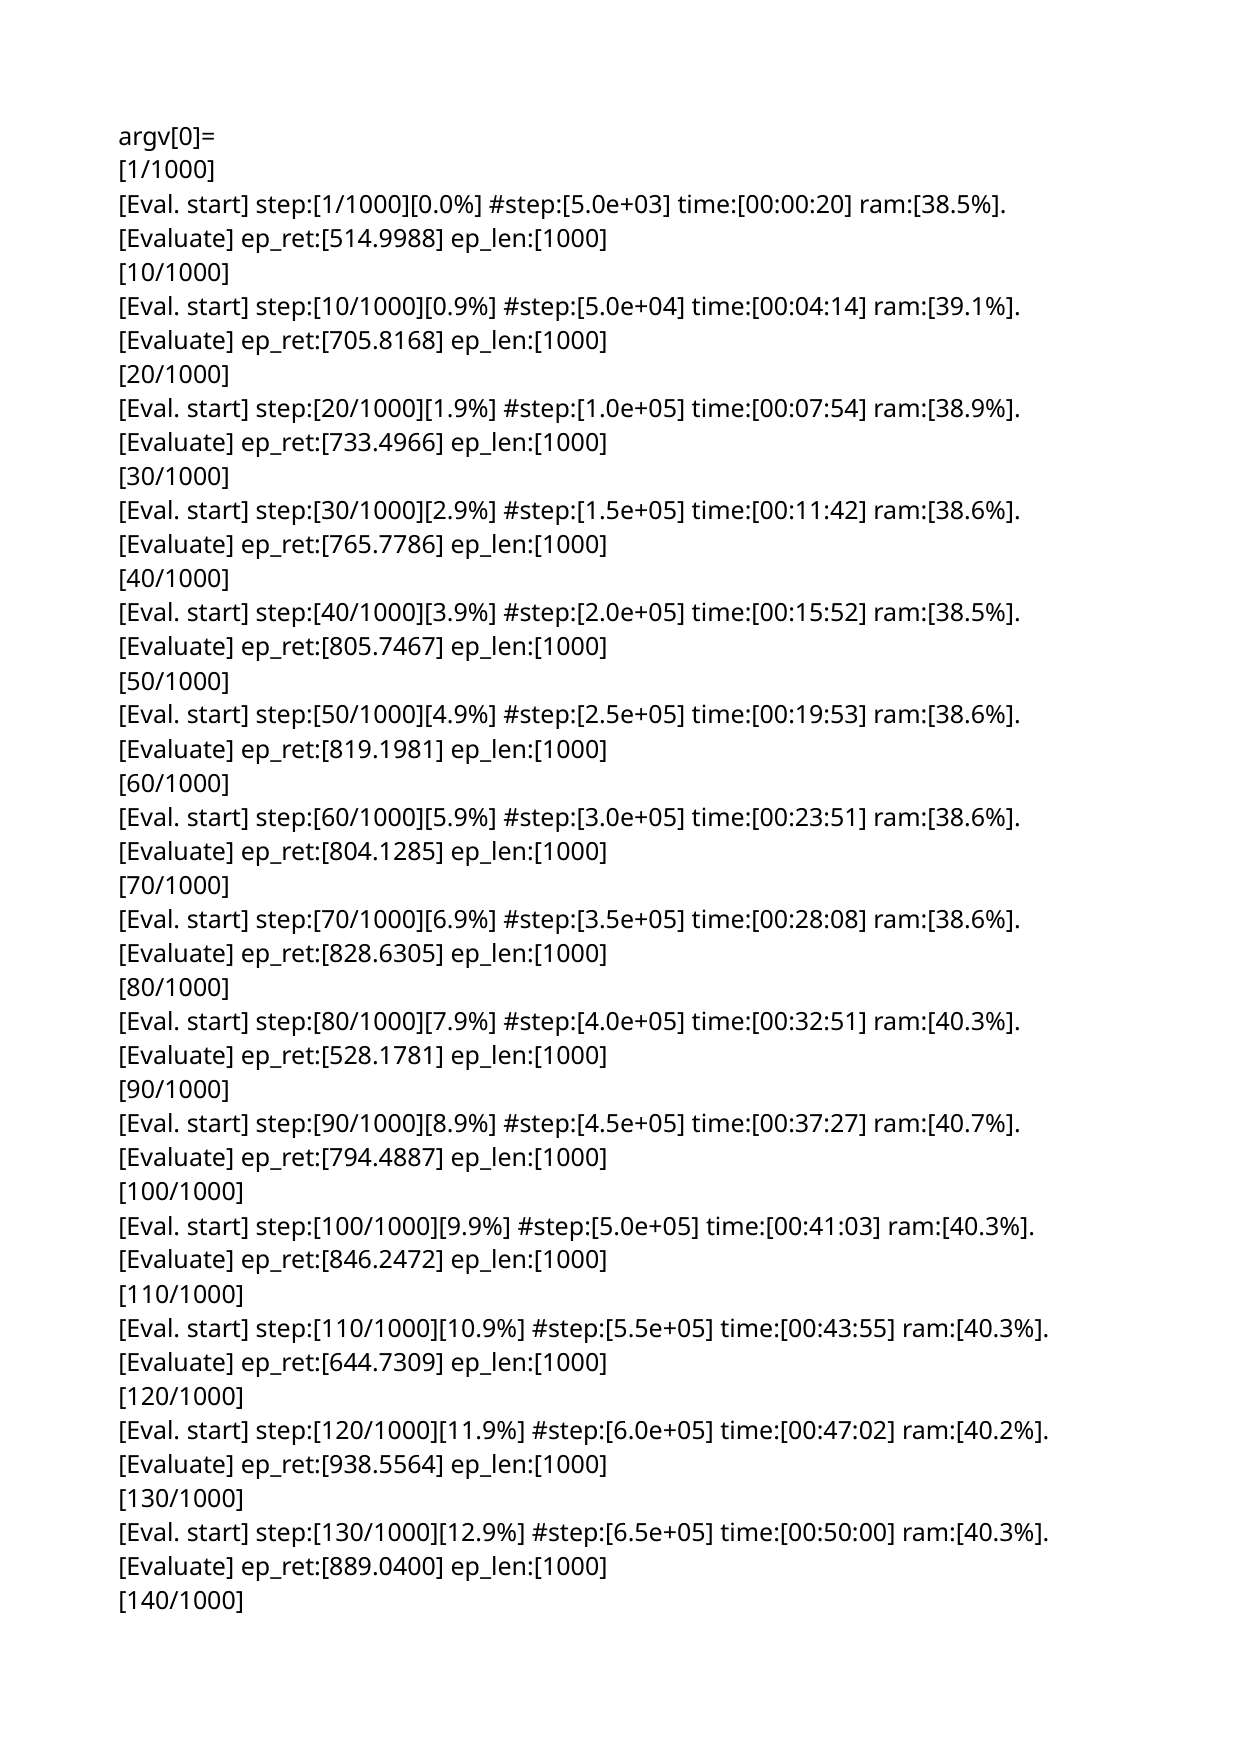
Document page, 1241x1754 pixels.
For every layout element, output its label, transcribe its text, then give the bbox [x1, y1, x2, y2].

text [Evaluate] ep_ret:[938.5564] ep_len:[1000] [118, 1447, 1122, 1481]
text [120/1000] [118, 1378, 1122, 1412]
text [Eval. start] step:[80/1000][7.9%] #step:[4.0e+05] time:[00:32:51] ram:[40.3%]. [118, 1004, 1122, 1038]
text [Evaluate] ep_ret:[804.1285] ep_len:[1000] [118, 833, 1122, 867]
text [Eval. start] step:[120/1000][11.9%] #step:[6.0e+05] time:[00:47:02] ram:[40.2%]. [118, 1412, 1122, 1447]
text [Evaluate] ep_ret:[705.8168] ep_len:[1000] [118, 322, 1122, 357]
text [100/1000] [118, 1174, 1122, 1208]
text [Eval. start] step:[1/1000][0.0%] #step:[5.0e+03] time:[00:00:20] ram:[38.5%]. [118, 186, 1122, 220]
text [Eval. start] step:[110/1000][10.9%] #step:[5.5e+05] time:[00:43:55] ram:[40.3%]. [118, 1310, 1122, 1344]
text [130/1000] [118, 1481, 1122, 1515]
text [Evaluate] ep_ret:[794.4887] ep_len:[1000] [118, 1140, 1122, 1174]
text [Eval. start] step:[90/1000][8.9%] #step:[4.5e+05] time:[00:37:27] ram:[40.7%]. [118, 1106, 1122, 1140]
text [110/1000] [118, 1276, 1122, 1310]
text [60/1000] [118, 765, 1122, 799]
text [40/1000] [118, 561, 1122, 595]
text [Evaluate] ep_ret:[733.4966] ep_len:[1000] [118, 425, 1122, 459]
text [70/1000] [118, 867, 1122, 902]
text [Eval. start] step:[20/1000][1.9%] #step:[1.0e+05] time:[00:07:54] ram:[38.9%]. [118, 391, 1122, 425]
text [Eval. start] step:[40/1000][3.9%] #step:[2.0e+05] time:[00:15:52] ram:[38.5%]. [118, 595, 1122, 629]
text [Evaluate] ep_ret:[528.1781] ep_len:[1000] [118, 1038, 1122, 1072]
text [Eval. start] step:[10/1000][0.9%] #step:[5.0e+04] time:[00:04:14] ram:[39.1%]. [118, 288, 1122, 322]
text argv[0]= [118, 118, 1122, 152]
text [Evaluate] ep_ret:[819.1981] ep_len:[1000] [118, 731, 1122, 765]
text [90/1000] [118, 1072, 1122, 1106]
text [10/1000] [118, 254, 1122, 288]
text [30/1000] [118, 459, 1122, 493]
text [Eval. start] step:[30/1000][2.9%] #step:[1.5e+05] time:[00:11:42] ram:[38.6%]. [118, 493, 1122, 527]
text [20/1000] [118, 357, 1122, 391]
text [50/1000] [118, 663, 1122, 697]
text [Evaluate] ep_ret:[889.0400] ep_len:[1000] [118, 1549, 1122, 1583]
text [Eval. start] step:[100/1000][9.9%] #step:[5.0e+05] time:[00:41:03] ram:[40.3%]. [118, 1208, 1122, 1242]
text [80/1000] [118, 970, 1122, 1004]
text [Evaluate] ep_ret:[805.7467] ep_len:[1000] [118, 629, 1122, 663]
text [Evaluate] ep_ret:[765.7786] ep_len:[1000] [118, 527, 1122, 561]
text [140/1000] [118, 1583, 1122, 1617]
text [Evaluate] ep_ret:[514.9988] ep_len:[1000] [118, 220, 1122, 254]
text [Evaluate] ep_ret:[846.2472] ep_len:[1000] [118, 1242, 1122, 1276]
text [Eval. start] step:[70/1000][6.9%] #step:[3.5e+05] time:[00:28:08] ram:[38.6%]. [118, 902, 1122, 936]
text [Eval. start] step:[50/1000][4.9%] #step:[2.5e+05] time:[00:19:53] ram:[38.6%]. [118, 697, 1122, 731]
text [Eval. start] step:[60/1000][5.9%] #step:[3.0e+05] time:[00:23:51] ram:[38.6%]. [118, 799, 1122, 833]
text [1/1000] [118, 152, 1122, 186]
text [Evaluate] ep_ret:[644.7309] ep_len:[1000] [118, 1344, 1122, 1378]
text [Eval. start] step:[130/1000][12.9%] #step:[6.5e+05] time:[00:50:00] ram:[40.3%]. [118, 1515, 1122, 1549]
text [Evaluate] ep_ret:[828.6305] ep_len:[1000] [118, 936, 1122, 970]
